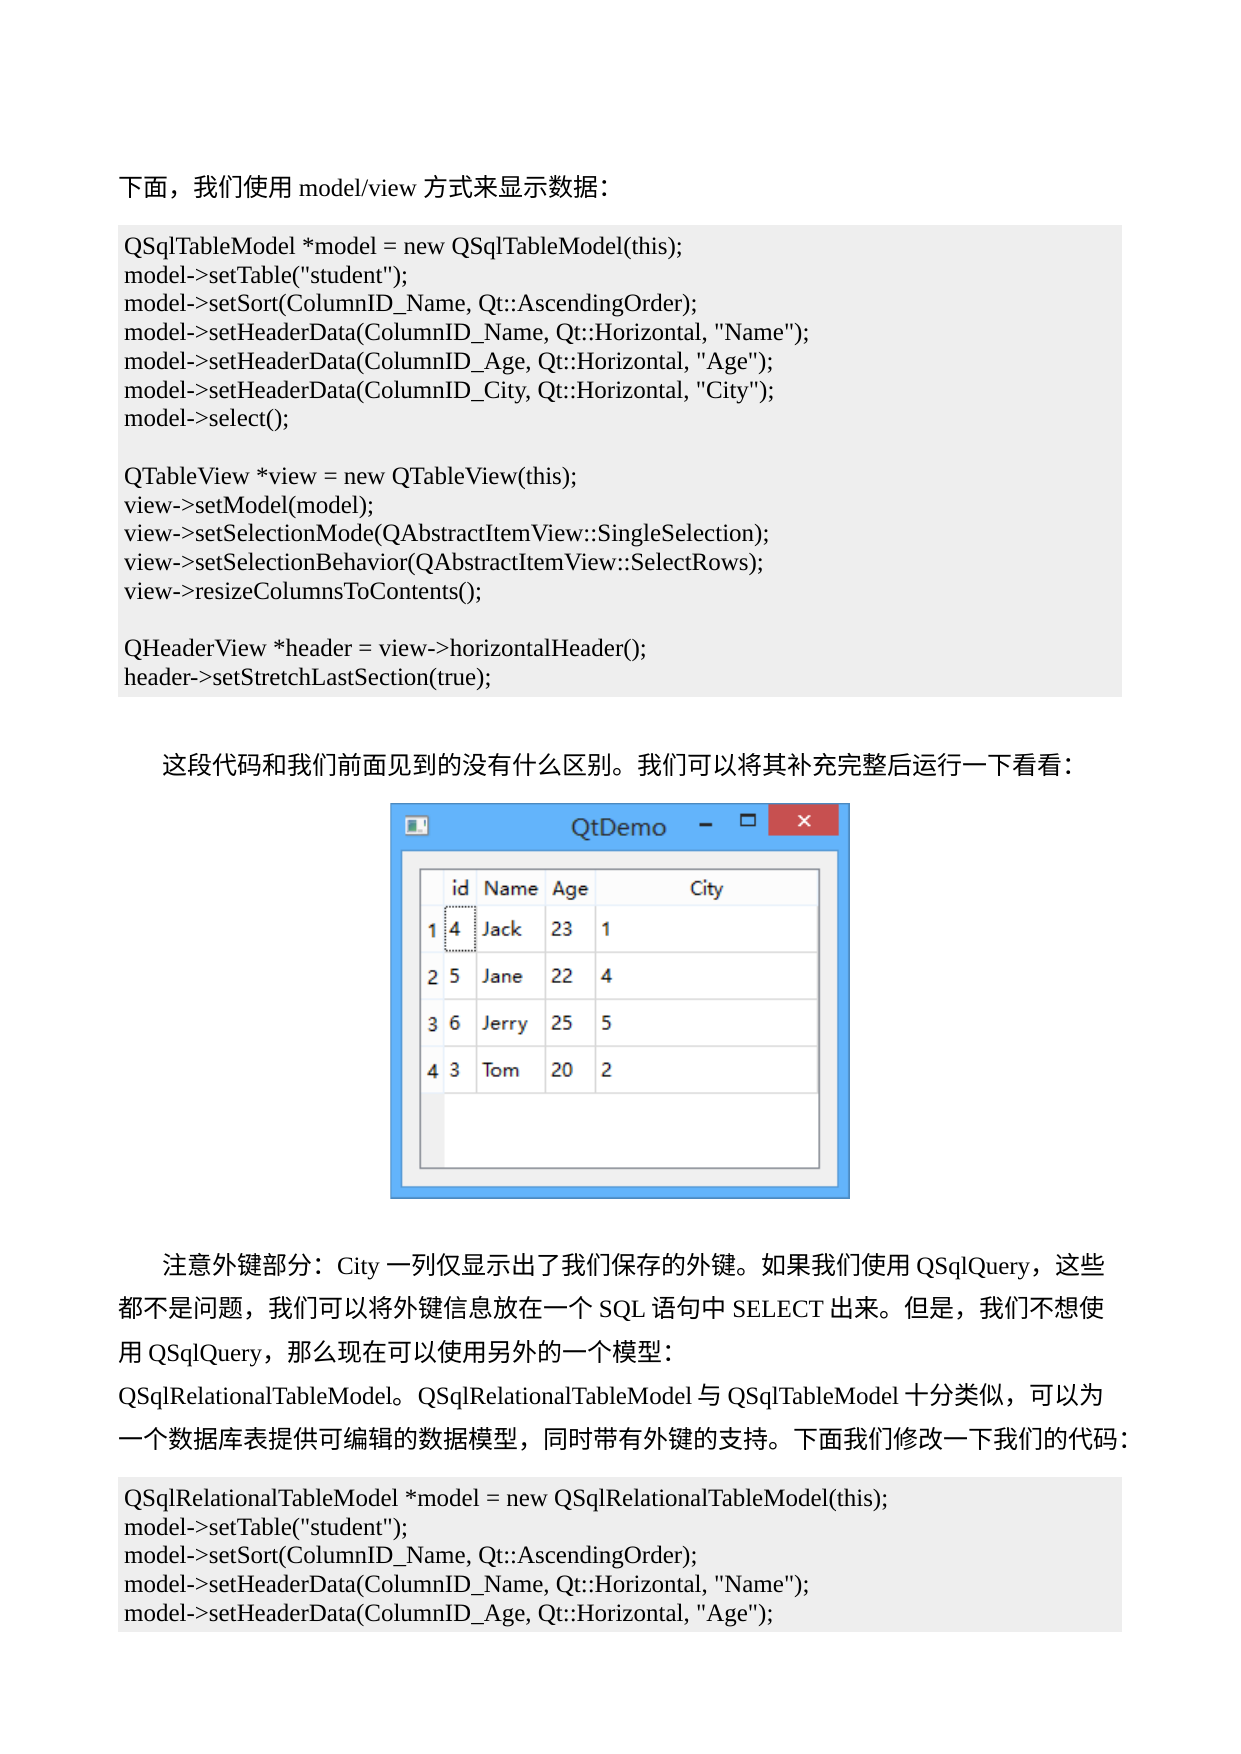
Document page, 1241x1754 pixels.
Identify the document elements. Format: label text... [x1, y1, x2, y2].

text 注意外键部分：City 一列仅显示出了我们保存的外键。如果我们使用QSqlQuery，这些都不是问题，我们可以将外键信息放在一个 SQL 语句中 SELECT 出来。但是，我们不想使用QSqlQuery，那么现在可以使用另外的一个模型：QSqlRelationalTableModel。QSqlRelationalTableModel与QSqlTableModel十分类似，可以为一个数据库表提供可编辑的数据模型，同时带有外键的支持。下面我们修改一下我们的代码： [118, 1245, 1122, 1455]
table_header QSqlRelationalTableModel *model = new QSqlRelationalTableModel(this); model->setTable("student"); model->setSort(ColumnID_Name, Qt::AscendingOrder); model->setHeaderData(ColumnID_Name, Qt::Horizontal, "Name"); model->setHeaderData(ColumnID_Age, Qt::Horizontal, "Age"); [118, 1477, 1122, 1632]
text 下面，我们使用 model/view 方式来显示数据： [118, 167, 1122, 203]
table_header QSqlTableModel *model = new QSqlTableModel(this); model->setTable("student"); model->setSort(ColumnID_Name, Qt::AscendingOrder); model->setHeaderData(ColumnID_Name, Qt::Horizontal, "Name"); model->setHeaderData(ColumnID_Age, Qt::Horizontal, "Age"); model->setHeaderData(ColumnID_City, Qt::Horizontal, "City"); model->select(); QTableView *view = new QTableView(this); view->setModel(model); view->setSelectionMode(QAbstractItemView::SingleSelection); view->setSelectionBehavior(QAbstractItemView::SelectRows); view->resizeColumnsToContents(); QHeaderView *header = view->horizontalHeader(); header->setStretchLastSection(true); [118, 225, 1122, 697]
picture [390, 803, 850, 1199]
text 这段代码和我们前面见到的没有什么区别。我们可以将其补充完整后运行一下看看： [118, 746, 1122, 782]
